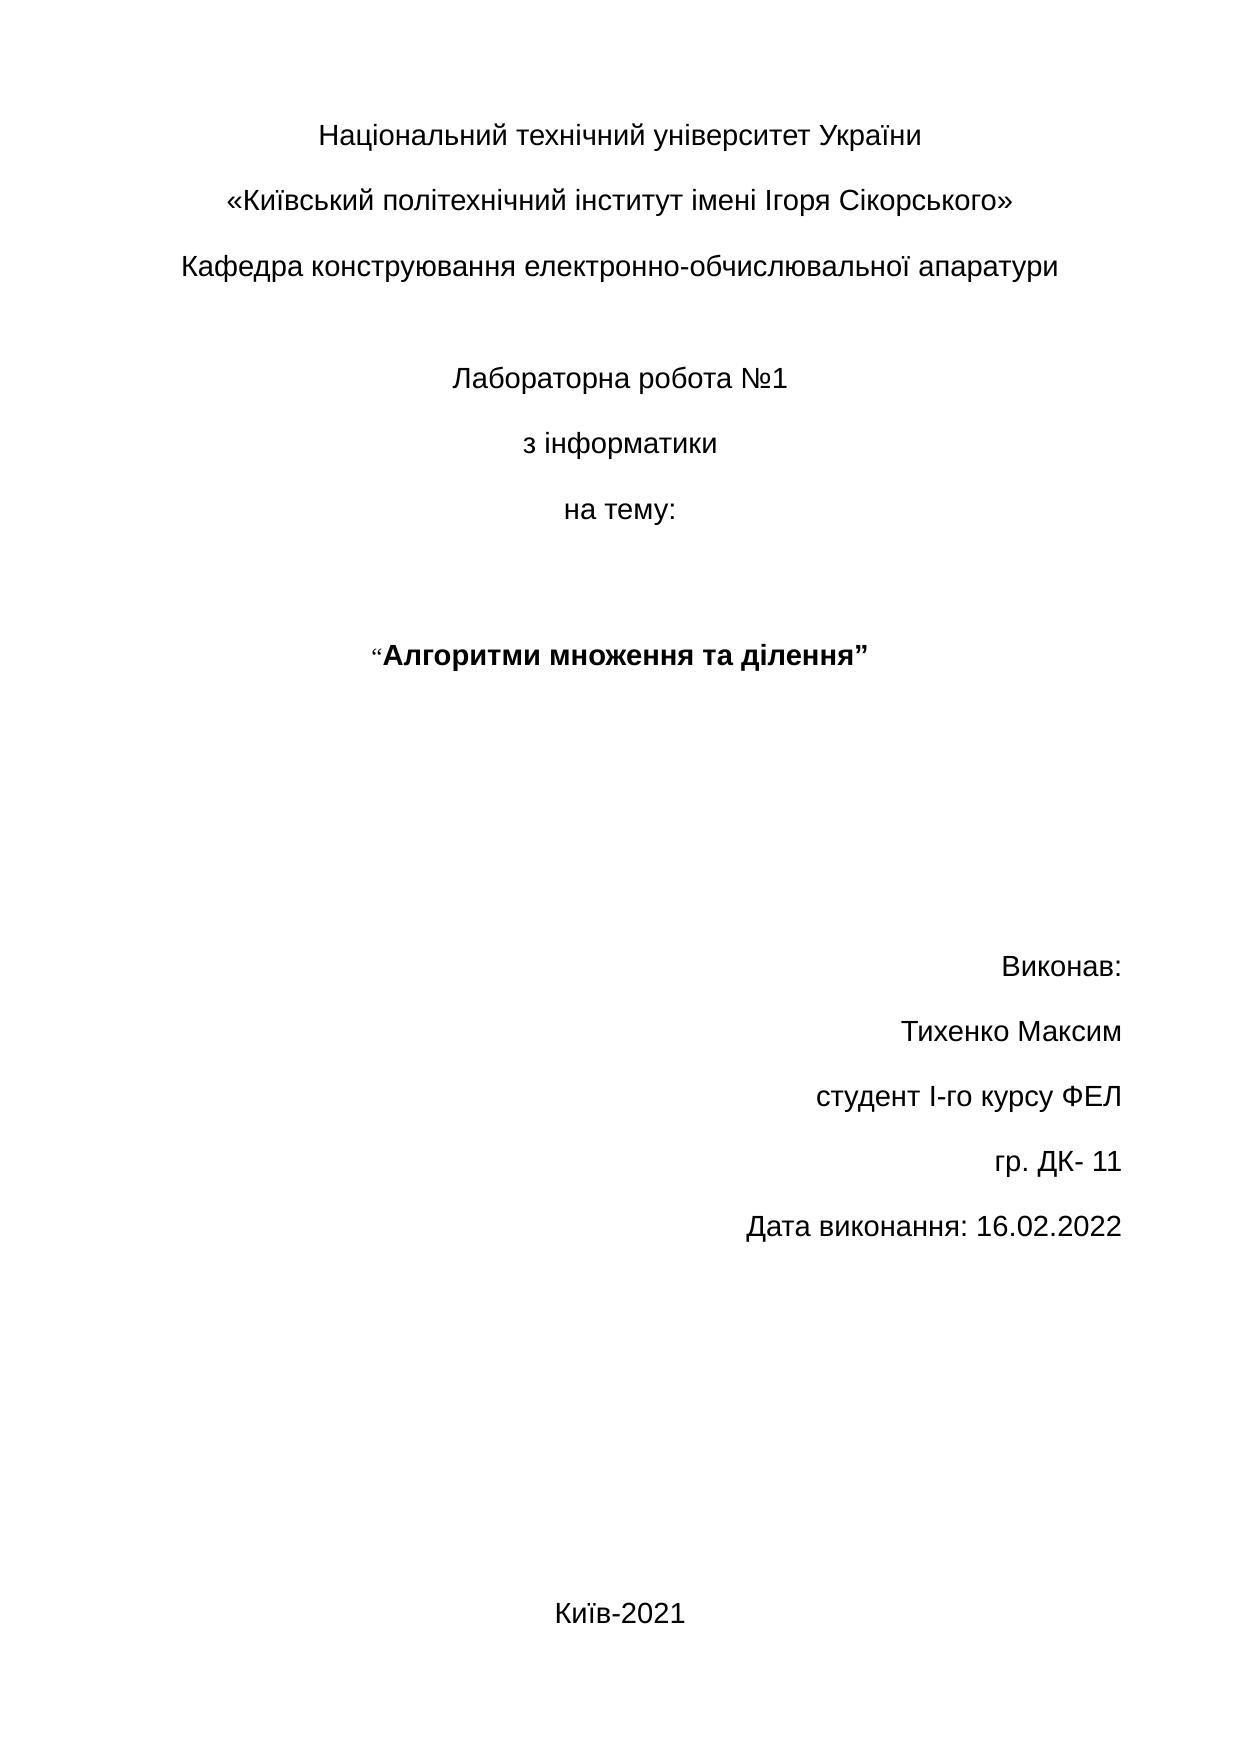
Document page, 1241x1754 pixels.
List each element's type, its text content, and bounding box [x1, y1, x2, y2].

text Київ-2021 [118, 1596, 1122, 1629]
text Дата виконання: 16.02.2022 [118, 1209, 1122, 1243]
text студент I-го курсу ФЕЛ [118, 1079, 1122, 1112]
text Лабораторна робота №1 [118, 361, 1122, 395]
text на тему: [118, 492, 1122, 525]
text гр. ДК- 11 [118, 1144, 1122, 1178]
text Виконав: [118, 948, 1122, 982]
text Кафедра конструювання електронно-обчислювальної апаратури [118, 248, 1122, 282]
text Тихенко Максим [118, 1014, 1122, 1047]
text “Алгоритми множення та ділення” [118, 638, 1122, 671]
text Національний технічний університет України [118, 118, 1122, 152]
text з інформатики [118, 427, 1122, 460]
text «Київський політехнічний інститут імені Ігоря Сікорського» [118, 183, 1122, 217]
